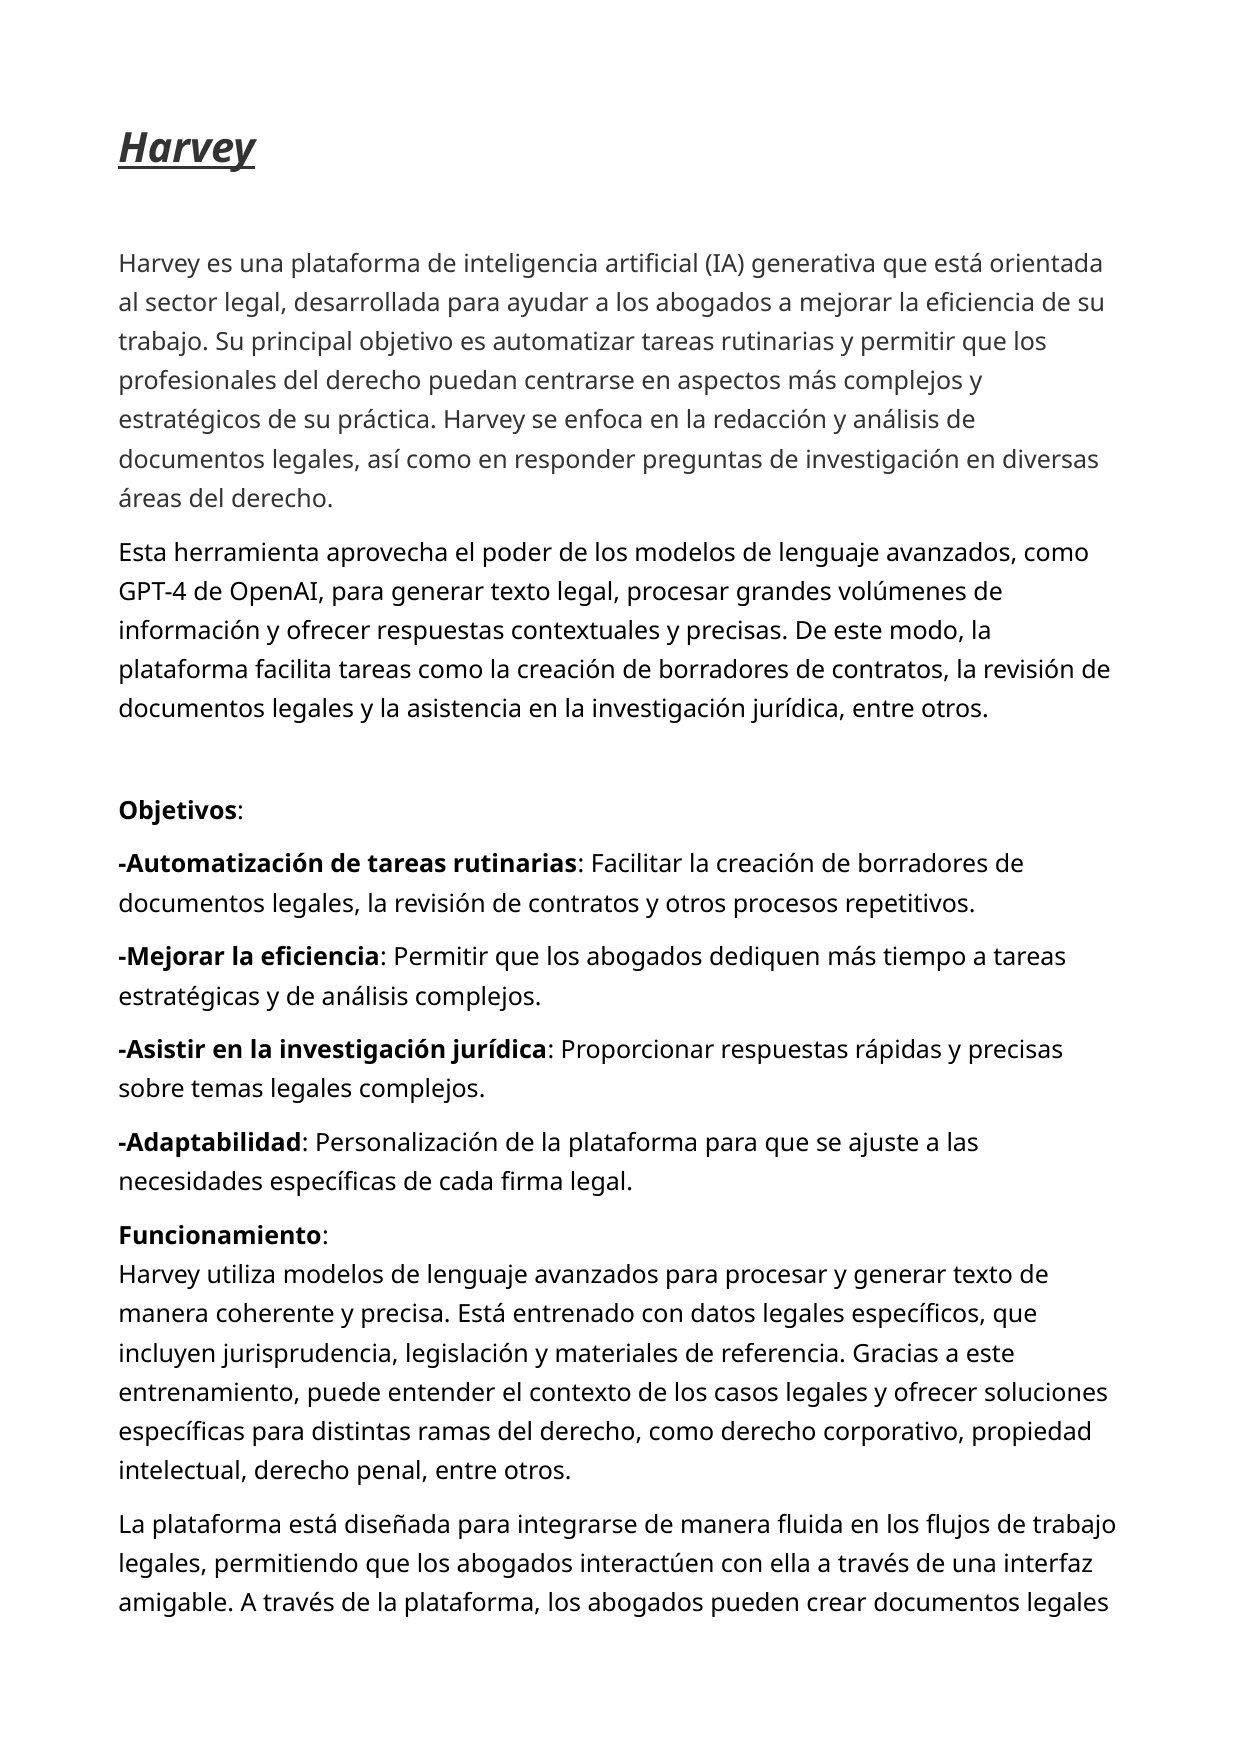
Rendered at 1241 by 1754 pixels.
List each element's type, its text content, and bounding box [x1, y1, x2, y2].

text -Automatización de tareas rutinarias: Facilitar la creación de borradores de documentos legales, la revisión de contratos y otros procesos repetitivos. [118, 846, 1122, 919]
text Esta herramienta aprovecha el poder de los modelos de lenguaje avanzados, como GPT-4 de OpenAI, para generar texto legal, procesar grandes volúmenes de información y ofrecer respuestas contextuales y precisas. De este modo, la plataforma facilita tareas como la creación de borradores de contratos, la revisión de documentos legales y la asistencia en la investigación jurídica, entre otros. [118, 534, 1122, 725]
text Objetivos: [118, 792, 1122, 826]
text Harvey [118, 118, 1122, 175]
text La plataforma está diseñada para integrarse de manera fluida en los flujos de trabajo legales, permitiendo que los abogados interactúen con ella a través de una interfaz amigable. A través de la plataforma, los abogados pueden crear documentos legales [118, 1506, 1122, 1619]
text -Asistir en la investigación jurídica: Proporcionar respuestas rápidas y precisas sobre temas legales complejos. [118, 1032, 1122, 1105]
text Funcionamiento: Harvey utiliza modelos de lenguaje avanzados para procesar y generar texto de manera coherente y precisa. Está entrenado con datos legales específicos, que incluyen jurisprudencia, legislación y materiales de referencia. Gracias a este entrenamiento, puede entender el contexto de los casos legales y ofrecer soluciones específicas para distintas ramas del derecho, como derecho corporativo, propiedad intelectual, derecho penal, entre otros. [118, 1218, 1122, 1487]
text Harvey es una plataforma de inteligencia artificial (IA) generativa que está orientada al sector legal, desarrollada para ayudar a los abogados a mejorar la eficiencia de su trabajo. Su principal objetivo es automatizar tareas rutinarias y permitir que los profesionales del derecho puedan centrarse en aspectos más complejos y estratégicos de su práctica. Harvey se enfoca en la redacción y análisis de documentos legales, así como en responder preguntas de investigación en diversas áreas del derecho. [118, 246, 1122, 514]
text -Adaptabilidad: Personalización de la plataforma para que se ajuste a las necesidades específicas de cada firma legal. [118, 1125, 1122, 1198]
text -Mejorar la eficiencia: Permitir que los abogados dediquen más tiempo a tareas estratégicas y de análisis complejos. [118, 939, 1122, 1012]
